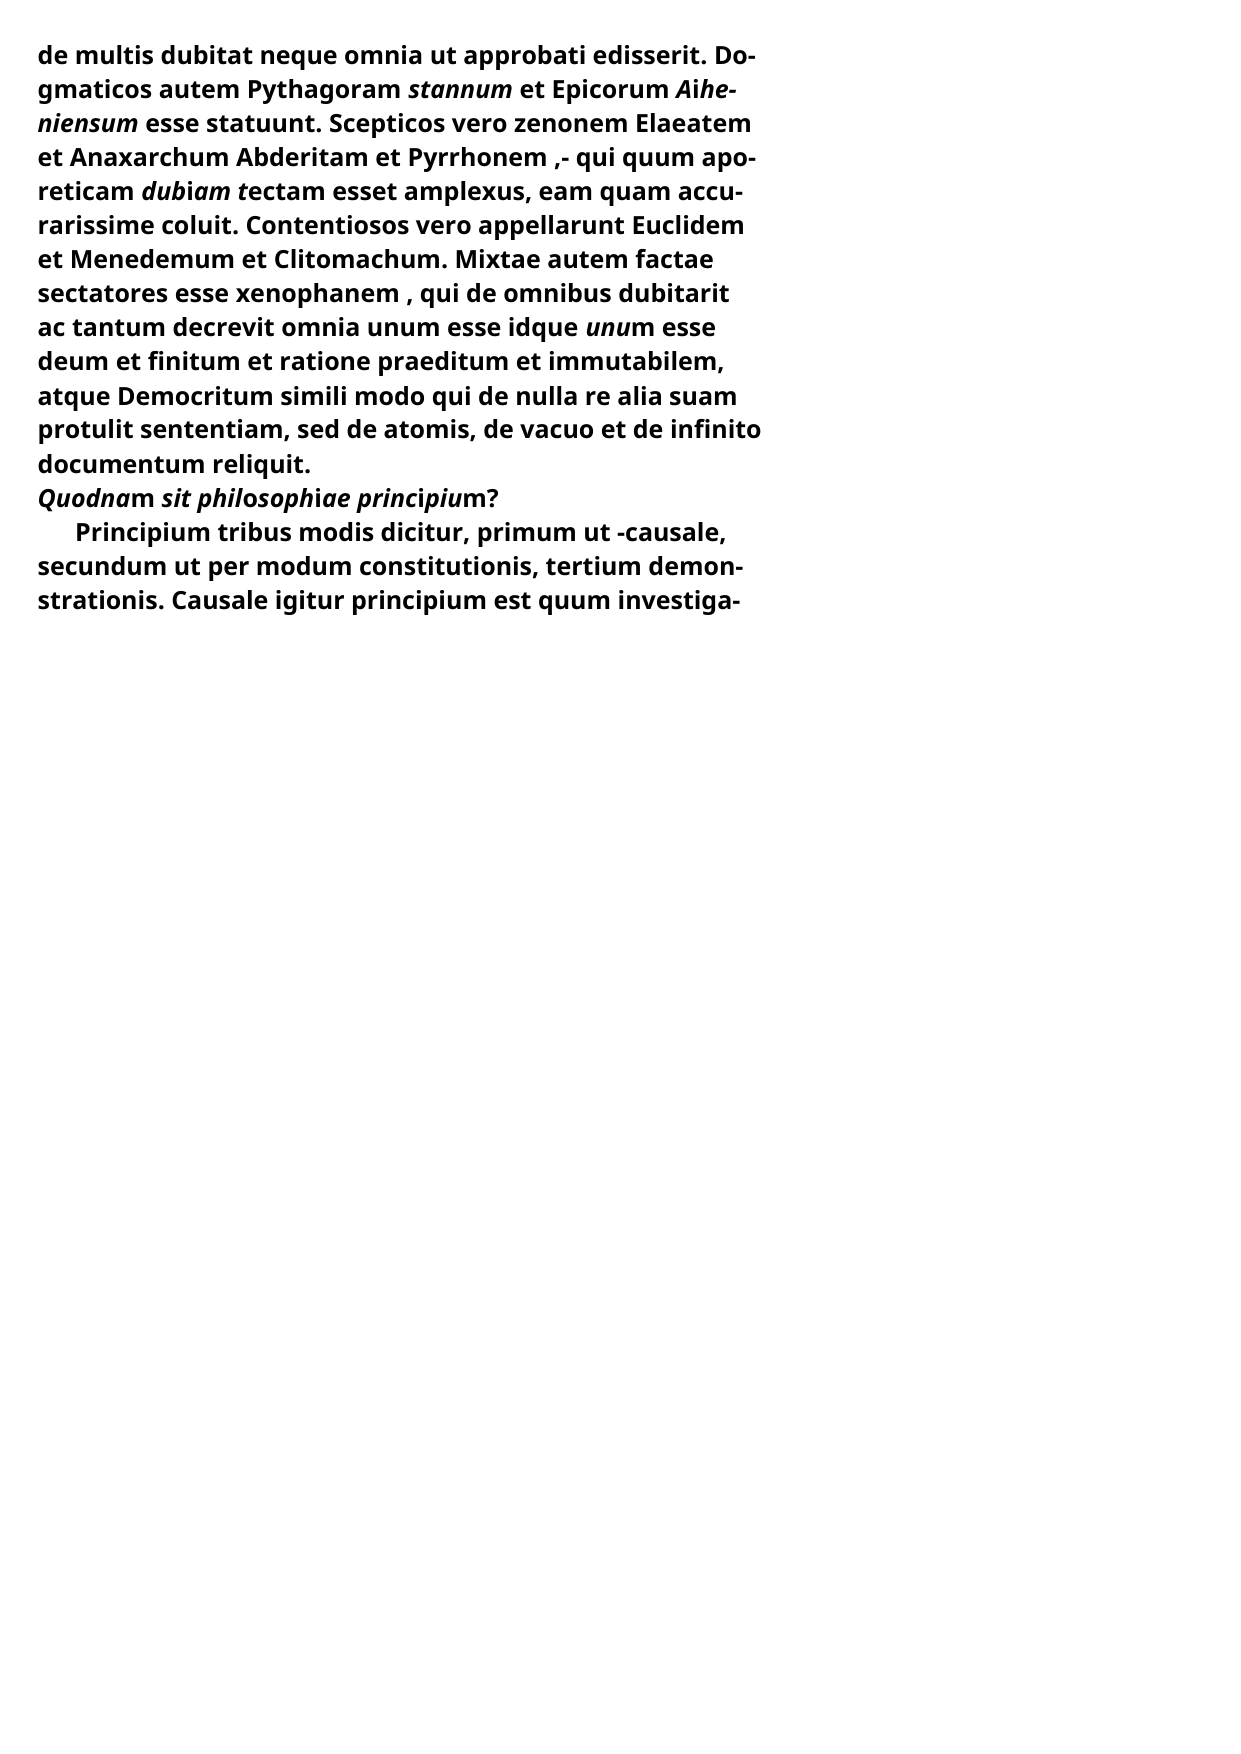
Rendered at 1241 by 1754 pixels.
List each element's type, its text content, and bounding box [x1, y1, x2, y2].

text Principium tribus modis dicitur, primum ut -causale, secundum ut per modum constitutionis, tertium demon- strationis. Causale igitur principium est quum investiga- [37, 514, 1203, 617]
text Quodnam sit philosophiae principium? [37, 480, 1203, 514]
text de multis dubitat neque omnia ut approbati edisserit. Do- gmaticos autem Pythagoram stannum et Epicorum Aihe- niensum esse statuunt. Scepticos vero zenonem Elaeatem et Anaxarchum Abderitam et Pyrrhonem ,- qui quum apo- reticam dubiam tectam esset amplexus, eam quam accu- rarissime coluit. Contentiosos vero appellarunt Euclidem et Menedemum et Clitomachum. Mixtae autem factae sectatores esse xenophanem , qui de omnibus dubitarit ac tantum decrevit omnia unum esse idque unum esse deum et finitum et ratione praeditum et immutabilem, atque Democritum simili modo qui de nulla re alia suam protulit sententiam, sed de atomis, de vacuo et de infinito documentum reliquit. [37, 37, 1203, 480]
